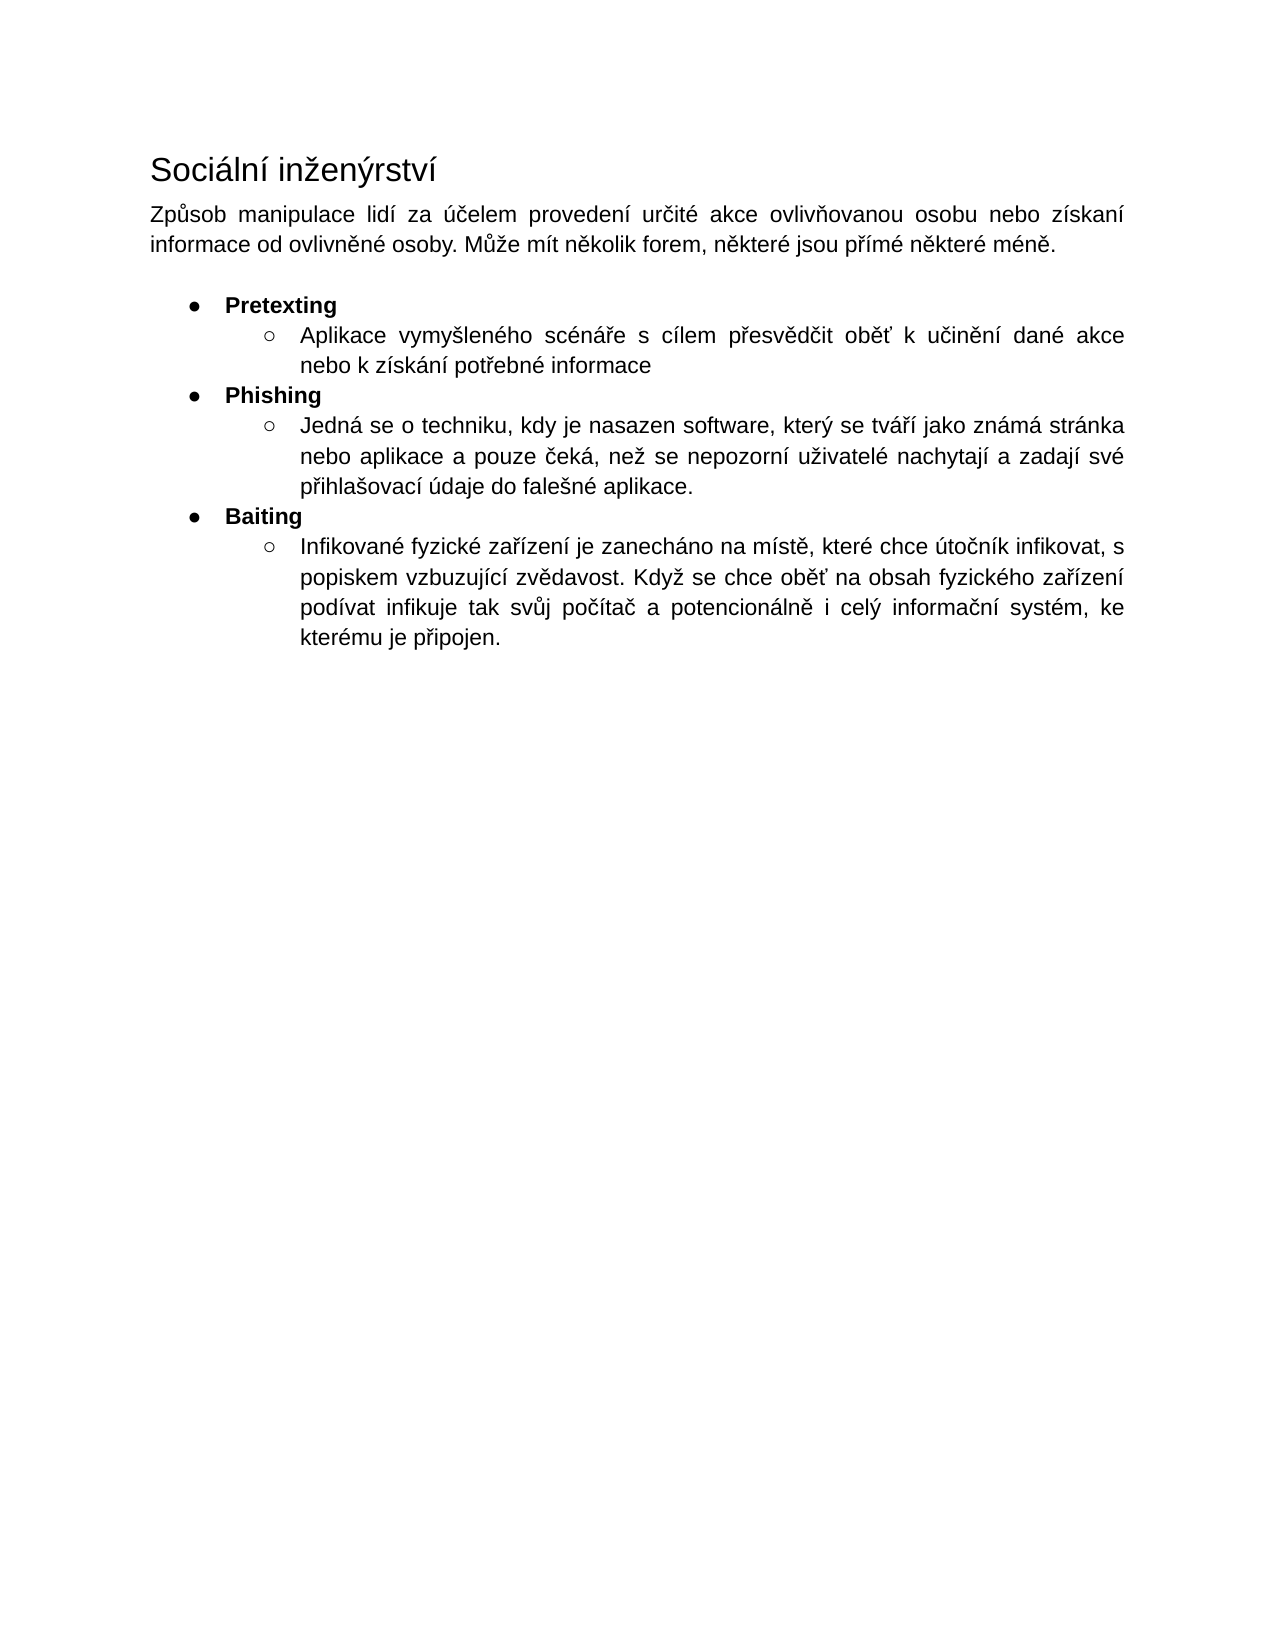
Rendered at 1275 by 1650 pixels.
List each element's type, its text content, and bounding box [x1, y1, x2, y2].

subtitle Sociální inženýrství [150, 150, 1125, 188]
list Baiting [187, 503, 1125, 529]
list Aplikace vymyšleného scénáře s cílem přesvědčit oběť k učinění dané akce nebo k získání potřebné informace [262, 322, 1125, 378]
list Infikované fyzické zařízení je zanecháno na místě, které chce útočník infikovat, s popiskem vzbuzující zvědavost. Když se chce oběť na obsah fyzického zařízení podívat infikuje tak svůj počítač a potencionálně i celý informační systém, ke kterému je připojen. [262, 533, 1125, 650]
list Pretexting [187, 292, 1125, 318]
list Phishing [187, 382, 1125, 408]
list Jedná se o techniku, kdy je nasazen software, který se tváří jako známá stránka nebo aplikace a pouze čeká, než se nepozorní uživatelé nachytají a zadají své přihlašovací údaje do falešné aplikace. [262, 412, 1125, 499]
text Způsob manipulace lidí za účelem provedení určité akce ovlivňovanou osobu nebo získaní informace od ovlivněné osoby. Může mít několik forem, některé jsou přímé některé méně. [150, 201, 1125, 257]
